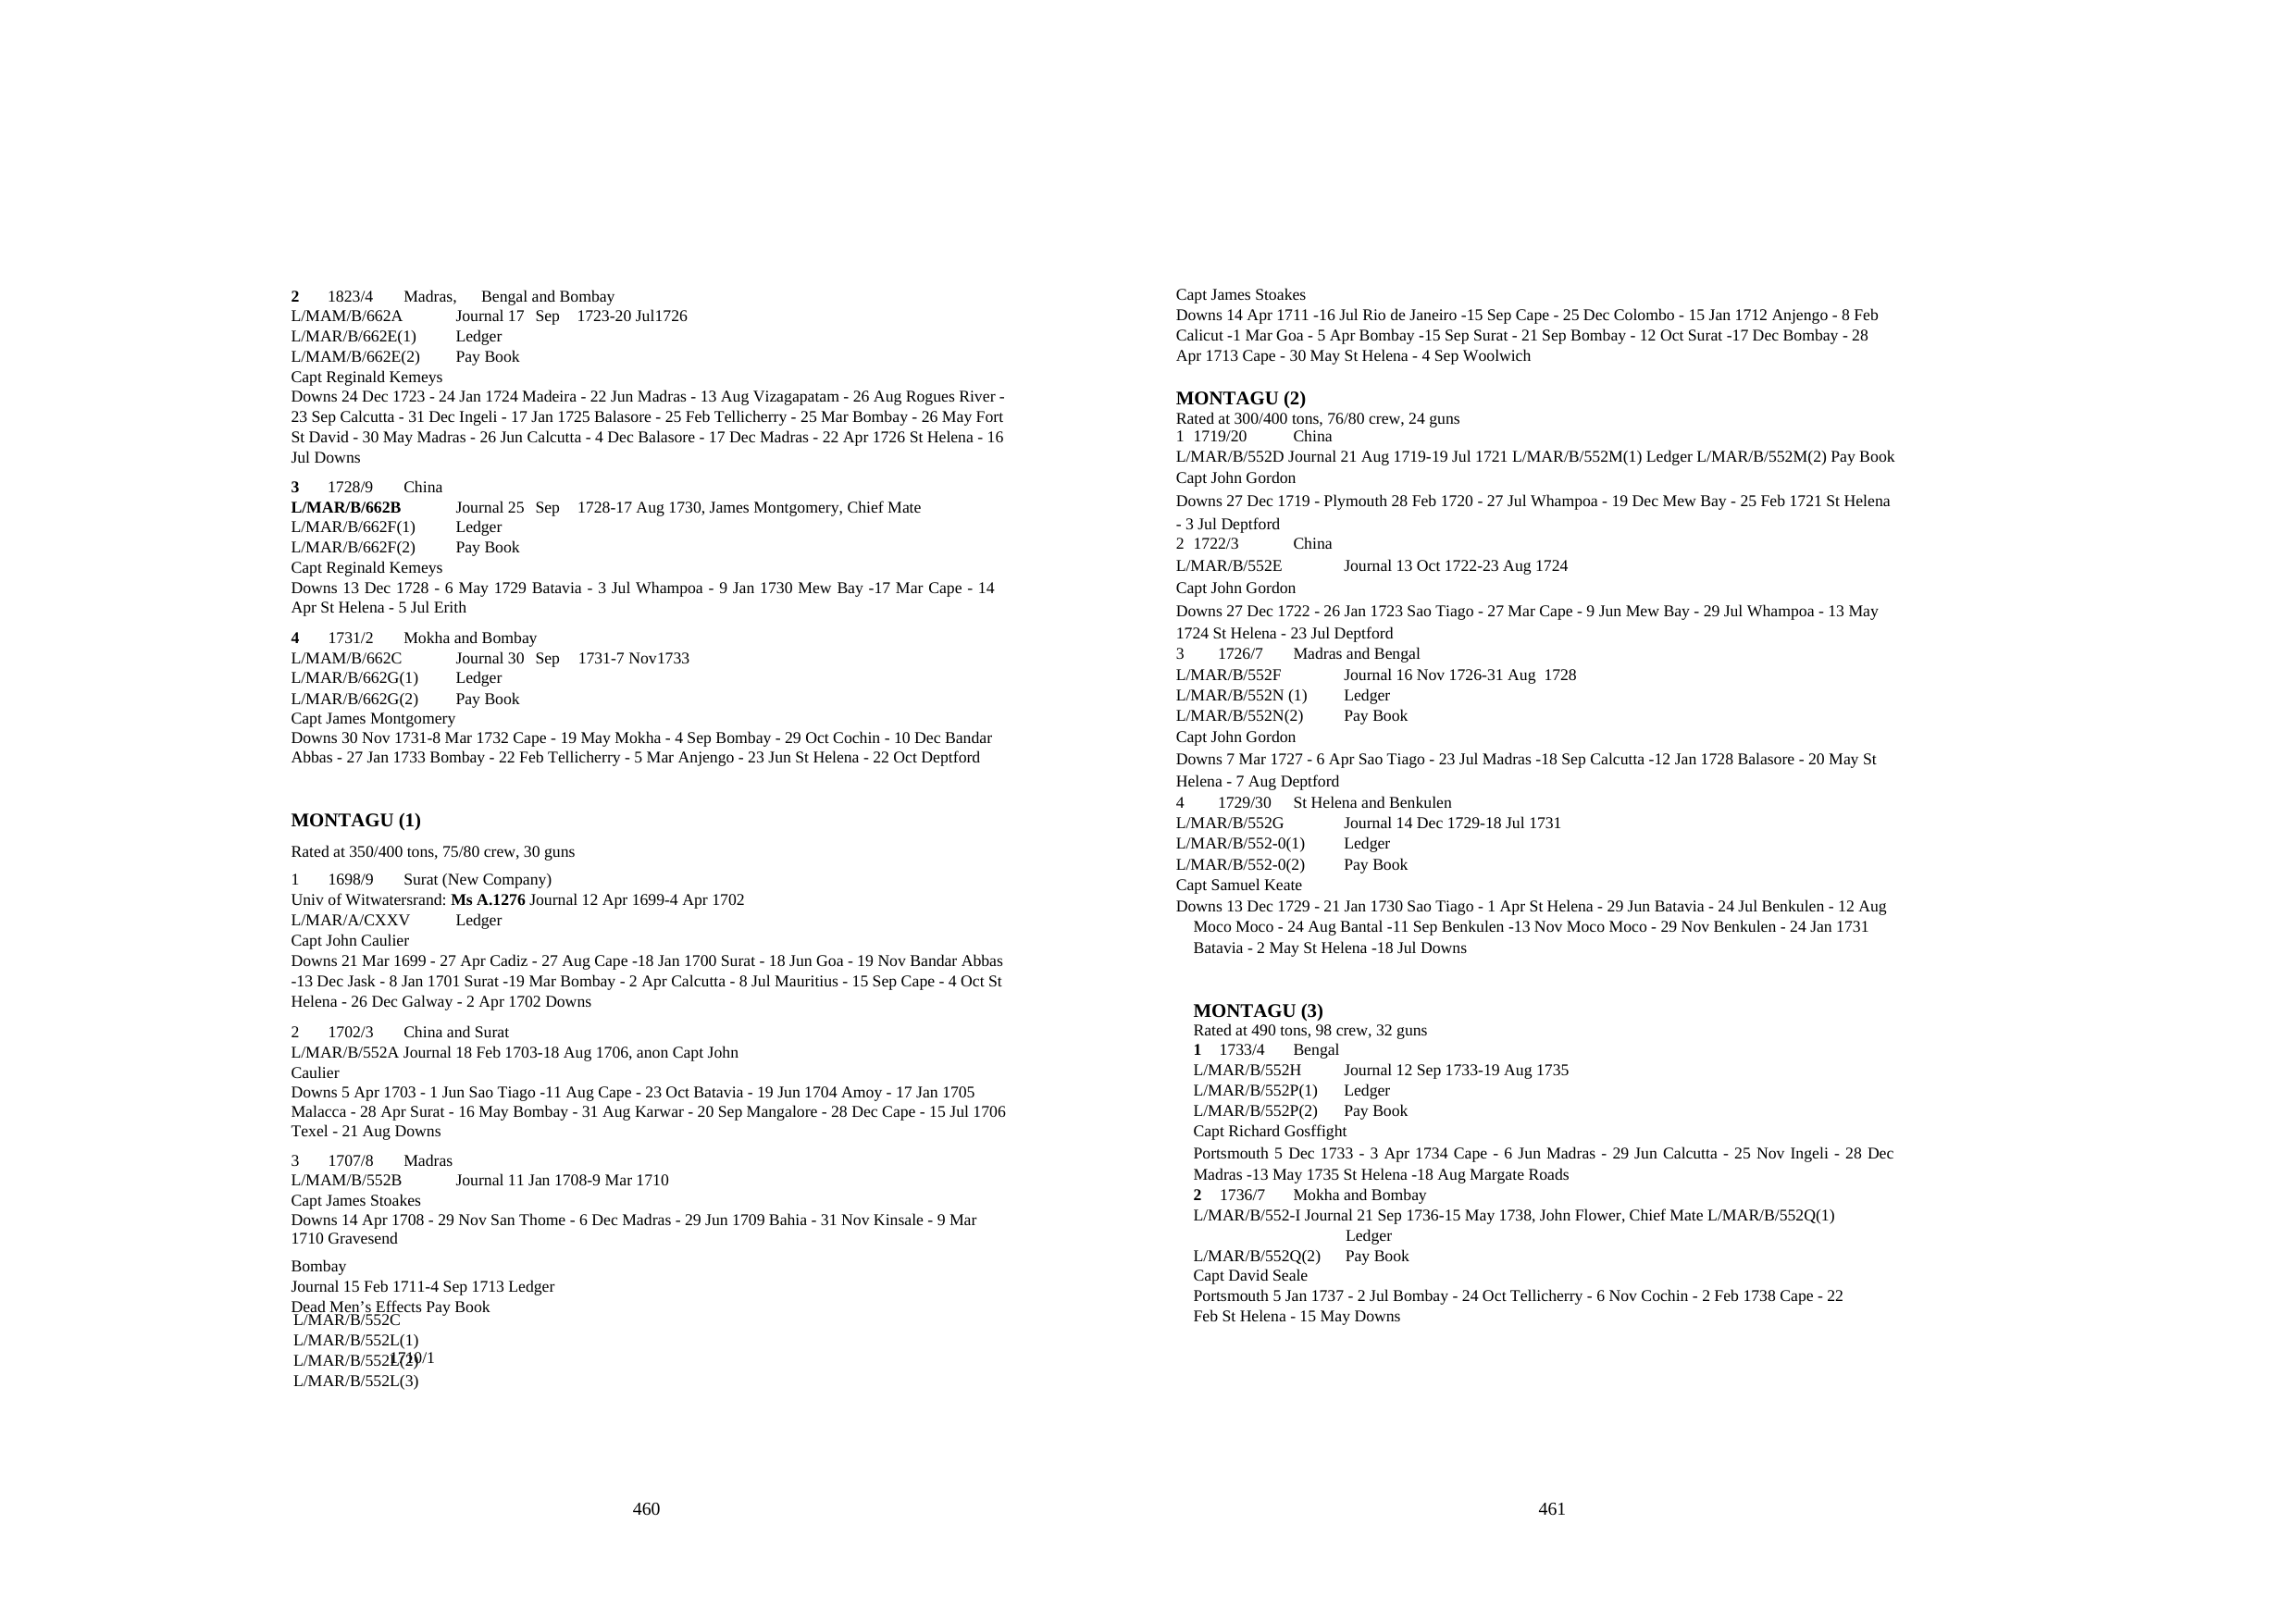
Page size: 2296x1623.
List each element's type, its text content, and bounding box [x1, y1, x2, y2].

list 1702/3 China and Surat [291, 1022, 1011, 1042]
text Rated at 490 tons, 98 crew, 32 guns [1193, 1022, 1896, 1039]
text Downs 13 Dec 1729 - 21 Jan 1730 Sao Tiago - 1 Apr St Helena - 29 Jun Batavia - 24 Jul Benkulen - 12 Aug Moco Moco - 24 Aug Bantal -11 Sep Benkulen -13 Nov Moco Moco - 29 Nov Benkulen - 24 Jan 1731 Batavia - 2 May St Helena -18 Jul Downs [1176, 895, 1896, 958]
text L/MAR/B/552P(1) Ledger [1193, 1080, 1896, 1100]
text L/MAM/B/662C Journal 30 Sep 1731-7 Nov 1733 [291, 647, 1011, 667]
text L/MAR/B/552-0(1) Ledger [1176, 833, 1896, 853]
text Downs 5 Apr 1703 - 1 Jun Sao Tiago -11 Aug Cape - 23 Oct Batavia - 19 Jun 1704 Amoy - 17 Jan 1705 Malacca - 28 Apr Surat - 16 May Bombay - 31 Aug Karwar - 20 Sep Mangalore - 28 Dec Cape - 15 Jul 1706 Texel - 21 Aug Downs [291, 1082, 1011, 1141]
text L/MAR/B/552D Journal 21 Aug 1719-19 Jul 1721 L/MAR/B/552M(1) Ledger L/MAR/B/552M(2) Pay Book Capt John Gordon [1176, 446, 1896, 488]
text Capt James Stoakes [291, 1190, 1011, 1210]
subtitle MONTAGU (3) [1193, 1000, 1896, 1022]
list 1698/9 Surat (New Company) [291, 869, 1011, 889]
text L/MAR/B/662G(1) Ledger [291, 667, 1011, 688]
list 1719/20 China [1176, 427, 1896, 446]
text Downs 24 Dec 1723 - 24 Jan 1724 Madeira - 22 Jun Madras - 13 Aug Vizagapatam - 26 Aug Rogues River - 23 Sep Calcutta - 31 Dec Ingeli - 17 Jan 1725 Balasore - 25 Feb Tellicherry - 25 Mar Bombay - 26 May Fort St David - 30 May Madras - 26 Jun Calcutta - 4 Dec Balasore - 17 Dec Madras - 22 Apr 1726 St Helena - 16 Jul Downs [291, 386, 1011, 466]
text MONTAGU (1) [291, 810, 1011, 831]
text Downs 27 Dec 1719 - Plymouth 28 Feb 1720 - 27 Jul Whampoa - 19 Dec Mew Bay - 25 Feb 1721 St Helena - 3 Jul Deptford [1176, 488, 1896, 535]
text L/MAR/B/662F(1) Ledger [291, 516, 1011, 537]
text L/MAR/B/552N (1) Ledger [1176, 685, 1896, 705]
text Capt Richard Gosffight [1193, 1121, 1896, 1141]
text Downs 30 Nov 1731-8 Mar 1732 Cape - 19 May Mokha - 4 Sep Bombay - 29 Oct Cochin - 10 Dec Bandar Abbas - 27 Jan 1733 Bombay - 22 Feb Tellicherry - 5 Mar Anjengo - 23 Jun St Helena - 22 Oct Deptford [291, 728, 1011, 767]
text Downs 13 Dec 1728 - 6 May 1729 Batavia - 3 Jul Whampoa - 9 Jan 1730 Mew Bay -17 Mar Cape - 14 Apr St Helena - 5 Jul Erith [291, 577, 996, 617]
text L/MAR/B/552A Journal 18 Feb 1703-18 Aug 1706, anon Capt John Caulier [291, 1042, 757, 1082]
text L/MAR/B/662B Journal 25 Sep 1728-17 Aug 1730, James Montgomery, Chief Mate [291, 497, 1011, 516]
subtitle MONTAGU (2) [1176, 388, 1896, 409]
text L/MAM/B/662A Journal 17 Sep 1723-20 Jul 1726 [291, 305, 1011, 326]
text Downs 14 Apr 1711 -16 Jul Rio de Janeiro -15 Sep Cape - 25 Dec Colombo - 15 Jan 1712 Anjengo - 8 Feb Calicut -1 Mar Goa - 5 Apr Bombay -15 Sep Surat - 21 Sep Bombay - 12 Oct Surat -17 Dec Bombay - 28 Apr 1713 Cape - 30 May St Helena - 4 Sep Woolwich [1176, 304, 1896, 365]
list 1728/9 China [291, 477, 1011, 497]
text L/MAM/B/662E(2) Pay Book [291, 346, 1011, 366]
text L/MAR/B/552H Journal 12 Sep 1733-19 Aug 1735 [1193, 1059, 1896, 1080]
text Capt Reginald Kemeys [291, 557, 1011, 577]
list 1823/4 Madras, Bengal and Bombay [291, 285, 1011, 305]
text Capt David Seale [1193, 1265, 1896, 1285]
list 1707/8 Madras [291, 1149, 1011, 1170]
text Dead Men’s Effects Pay Book [291, 1296, 614, 1317]
text Bombay [291, 1258, 1011, 1276]
text Journal 15 Feb 1711-4 Sep 1713 Ledger [291, 1276, 704, 1296]
list 1722/3 China [1176, 535, 1896, 553]
text L/MAR/B/662G(2) Pay Book [291, 688, 1011, 708]
list L/MAR/B/552L(2) [293, 1350, 441, 1370]
text Rated at 300/400 tons, 76/80 crew, 24 guns [1176, 409, 1896, 427]
text L/MAR/B/552-I Journal 21 Sep 1736-15 May 1738, John Flower, Chief Mate L/MAR/B/552Q(1) Ledger [1193, 1205, 1896, 1245]
text L/MAR/B/552G Journal 14 Dec 1729-18 Jul 1731 [1176, 812, 1896, 833]
text Portsmouth 5 Dec 1733 - 3 Apr 1734 Cape - 6 Jun Madras - 29 Jun Calcutta - 25 Nov Ingeli - 28 Dec Madras -13 May 1735 St Helena -18 Aug Margate Roads [1193, 1141, 1896, 1184]
text Capt James Stoakes [1176, 285, 1896, 304]
text L/MAR/B/552P(2) Pay Book [1193, 1100, 1896, 1121]
text L/MAR/B/662E(1) Ledger [291, 326, 1011, 346]
list 1726/7 Madras and Bengal [1176, 643, 1896, 663]
text Capt John Caulier [291, 930, 1011, 950]
list 1731/2 Mokha and Bombay [291, 626, 1011, 647]
text L/MAM/B/552B Journal 11 Jan 1708-9 Mar 1710 [291, 1170, 1011, 1190]
list 1736/7 Mokha and Bombay [1193, 1184, 1896, 1205]
text Downs 14 Apr 1708 - 29 Nov San Thome - 6 Dec Madras - 29 Jun 1709 Bahia - 31 Nov Kinsale - 9 Mar 1710 Gravesend [291, 1210, 1011, 1247]
text Capt James Montgomery [291, 708, 1011, 728]
text L/MAR/B/552-0(2) Pay Book [1176, 853, 1896, 874]
text Downs 21 Mar 1699 - 27 Apr Cadiz - 27 Aug Cape -18 Jan 1700 Surat - 18 Jun Goa - 19 Nov Bandar Abbas -13 Dec Jask - 8 Jan 1701 Surat -19 Mar Bombay - 2 Apr Calcutta - 8 Jul Mauritius - 15 Sep Cape - 4 Oct St Helena - 26 Dec Galway - 2 Apr 1702 Downs [291, 950, 1011, 1011]
text L/MAR/B/552F Journal 16 Nov 1726-31 Aug 1728 [1176, 663, 1896, 685]
list L/MAR/B/552L(3) [293, 1370, 441, 1391]
text Capt John Gordon [1176, 725, 1896, 747]
text Capt Samuel Keate [1176, 874, 1896, 895]
text Univ of Witwatersrand: Ms A.1276 Journal 12 Apr 1699-4 Apr 1702 L/MAR/A/CXXV Ledger [291, 889, 795, 930]
list 1733/4 Bengal [1193, 1039, 1896, 1059]
text Downs 7 Mar 1727 - 6 Apr Sao Tiago - 23 Jul Madras -18 Sep Calcutta -12 Jan 1728 Balasore - 20 May St Helena - 7 Aug Deptford [1176, 747, 1896, 792]
list 1729/30 St Helena and Benkulen [1176, 792, 1896, 812]
text Downs 27 Dec 1722 - 26 Jan 1723 Sao Tiago - 27 Mar Cape - 9 Jun Mew Bay - 29 Jul Whampoa - 13 May 1724 St Helena - 23 Jul Deptford [1176, 599, 1896, 643]
text Portsmouth 5 Jan 1737 - 2 Jul Bombay - 24 Oct Tellicherry - 6 Nov Cochin - 2 Feb 1738 Cape - 22 Feb St Helena - 15 May Downs [1193, 1285, 1859, 1326]
list L/MAR/B/552C [293, 1317, 441, 1330]
text Rated at 350/400 tons, 75/80 crew, 30 guns [291, 843, 1011, 861]
text L/MAR/B/552Q(2) Pay Book [1193, 1245, 1896, 1265]
text L/MAR/B/552E Journal 13 Oct 1722-23 Aug 1724 [1176, 553, 1896, 576]
text Capt John Gordon [1176, 576, 1896, 599]
list 1710/1 [441, 1349, 448, 1368]
text Capt Reginald Kemeys [291, 366, 1011, 386]
text L/MAR/B/552N(2) Pay Book [1176, 705, 1896, 725]
list L/MAR/B/552L(1) [293, 1330, 441, 1350]
text L/MAR/B/662F(2) Pay Book [291, 537, 1011, 557]
